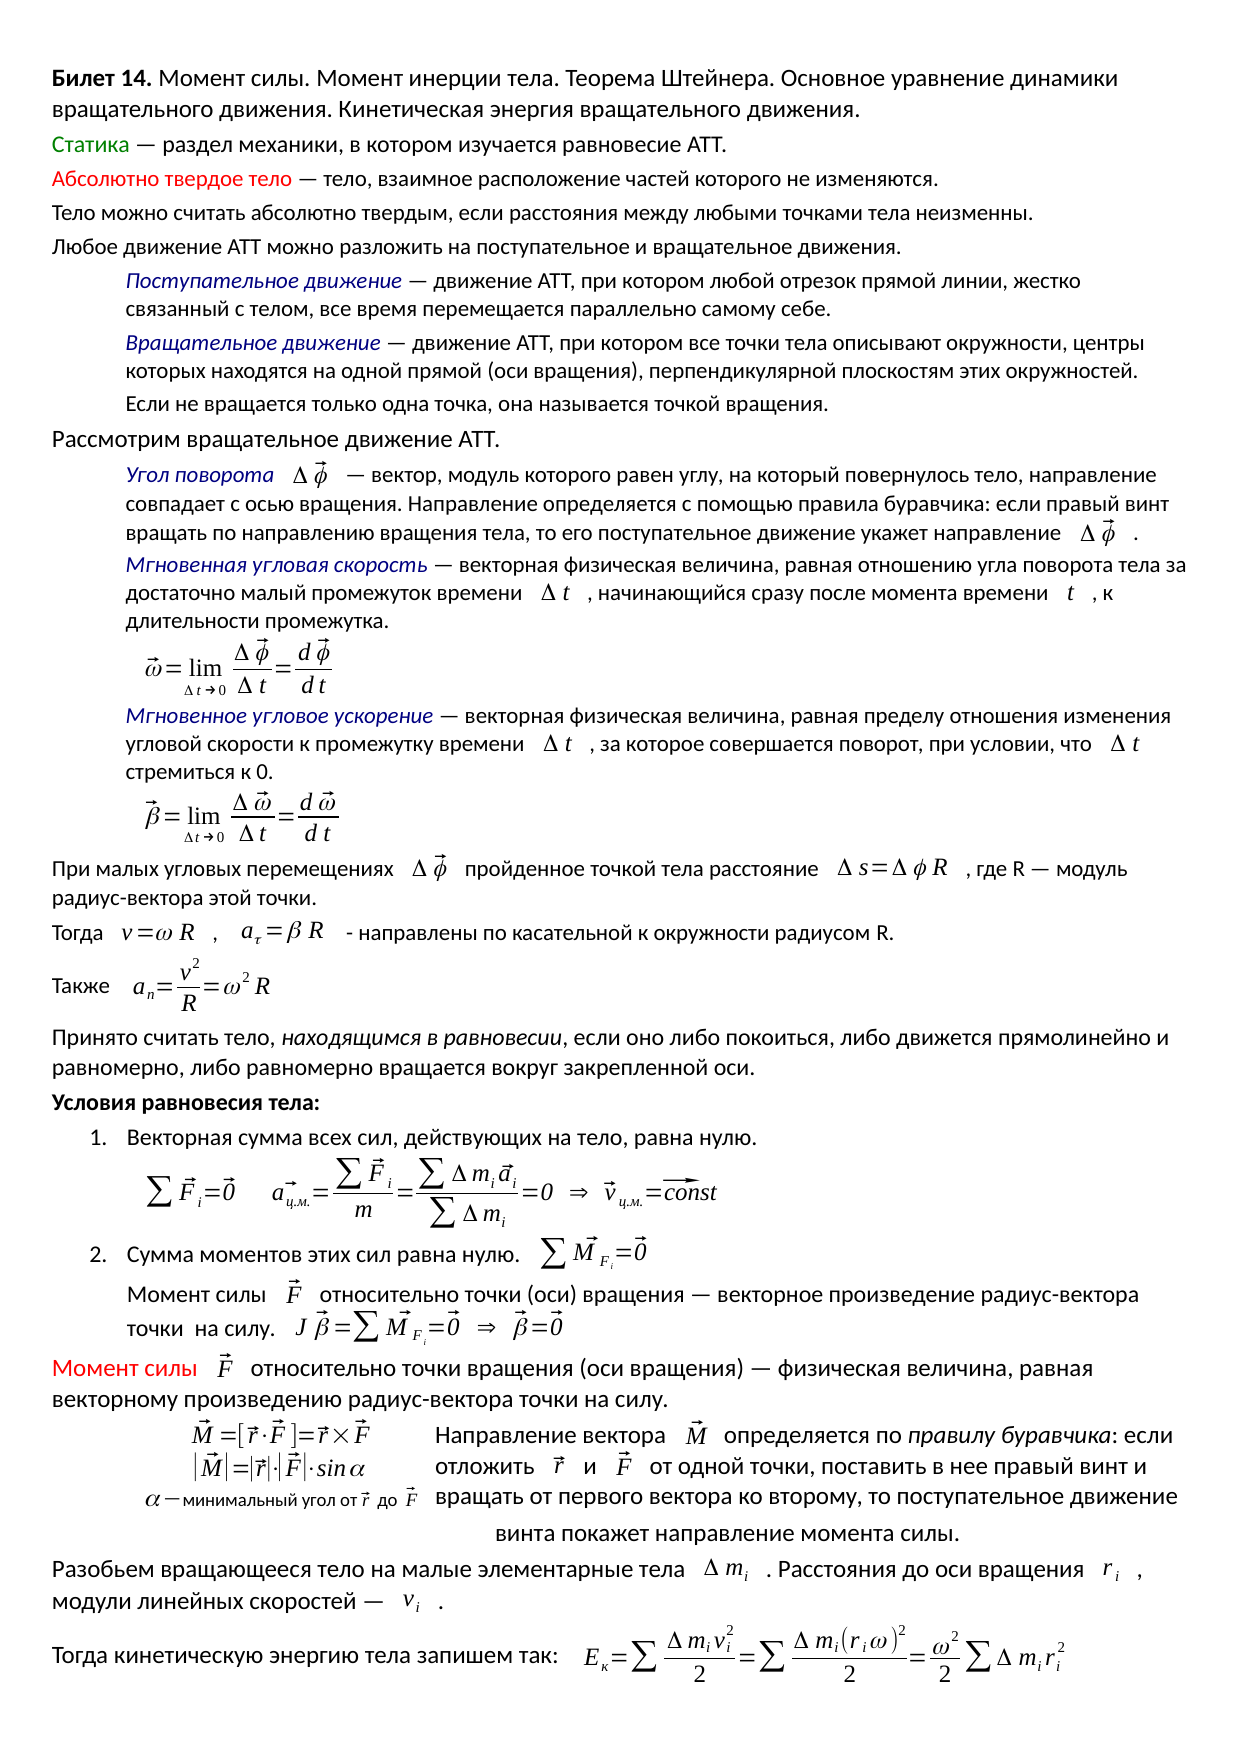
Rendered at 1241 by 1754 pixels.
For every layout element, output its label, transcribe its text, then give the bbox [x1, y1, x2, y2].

text Мгновенное угловое ускорение — векторная физическая величина, равная пределу отношения изменения угловой скорости к промежутку времени, за которое совершается поворот, при условии, чтостремиться к 0. [125, 701, 1192, 785]
text Угол поворота— вектор, модуль которого равен углу, на который повернулось тело, направление совпадает с осью вращения. Направление определяется с помощью правила буравчика: если правый винт вращать по направлению вращения тела, то его поступательное движение укажет направление. [125, 460, 1192, 547]
text Тогда, - направлены по касательной к окружности радиусом R. [52, 917, 1192, 948]
text Любое движение АТТ можно разложить на поступательное и вращательное движения. [52, 232, 1192, 260]
text Мгновенная угловая скорость — векторная физическая величина, равная отношению угла поворота тела за достаточно малый промежуток времени, начинающийся сразу после момента времени, к длительности промежутка. [125, 550, 1192, 634]
text Статика — раздел механики, в котором изучается равновесие АТТ. [52, 129, 1192, 158]
text винта покажет направление момента силы. [495, 1517, 1192, 1547]
text Принято считать тело, находящимся в равновесии, если оно либо покоиться, либо движется прямолинейно и равномерно, либо равномерно вращается вокруг закрепленной оси. [52, 1022, 1192, 1081]
text Поступательное движение — движение АТТ, при котором любой отрезок прямой линии, жестко связанный с телом, все время перемещается параллельно самому себе. [52, 266, 1192, 322]
text Тело можно считать абсолютно твердым, если расстояния между любыми точками тела неизменны. [52, 198, 1192, 226]
text Момент силыотносительно точки вращения (оси вращения) — физическая величина, равная векторному произведению радиус-вектора точки на силу. [52, 1352, 1192, 1413]
text Билет 14. Момент силы. Момент инерции тела. Теорема Штейнера. Основное уравнение динамики вращательного движения. Кинетическая энергия вращательного движения. [52, 62, 1192, 123]
text Вращательное движение — движение АТТ, при котором все точки тела описывают окружности, центры которых находятся на одной прямой (оси вращения), перпендикулярной плоскостям этих окружностей. [52, 328, 1192, 384]
text Также [52, 954, 1192, 1016]
text Рассмотрим вращательное движение АТТ. [52, 423, 1192, 454]
text Разобьем вращающееся тело на малые элементарные тела. Расстояния до оси вращения, модули линейных скоростей —. [52, 1553, 1192, 1616]
text При малых угловых перемещенияхпройденное точкой тела расстояние, где R — модуль радиус-вектора этой точки. [52, 853, 1192, 911]
text Если не вращается только одна точка, она называется точкой вращения. [52, 389, 1192, 418]
text Условия равновесия тела: [52, 1087, 1192, 1116]
text Тогда кинетическую энергию тела запишем так: [52, 1622, 1192, 1688]
list Векторная сумма всех сил, действующих на тело, равна нулю. [89, 1122, 1192, 1151]
text Абсолютно твердое тело — тело, взаимное расположение частей которого не изменяются. [52, 164, 1192, 192]
list Момент силыотносительно точки (оси) вращения — векторное произведение радиус-вектора точки на силу. [89, 1278, 1192, 1346]
text Направление вектораопределяетcя по правилу буравчика: если отложитьиот одной точки, поставить в нее правый винт и вращать от первого вектора ко второму, то поступательное движение [52, 1419, 1192, 1511]
list Сумма моментов этих сил равна нулю. [89, 1236, 1192, 1272]
